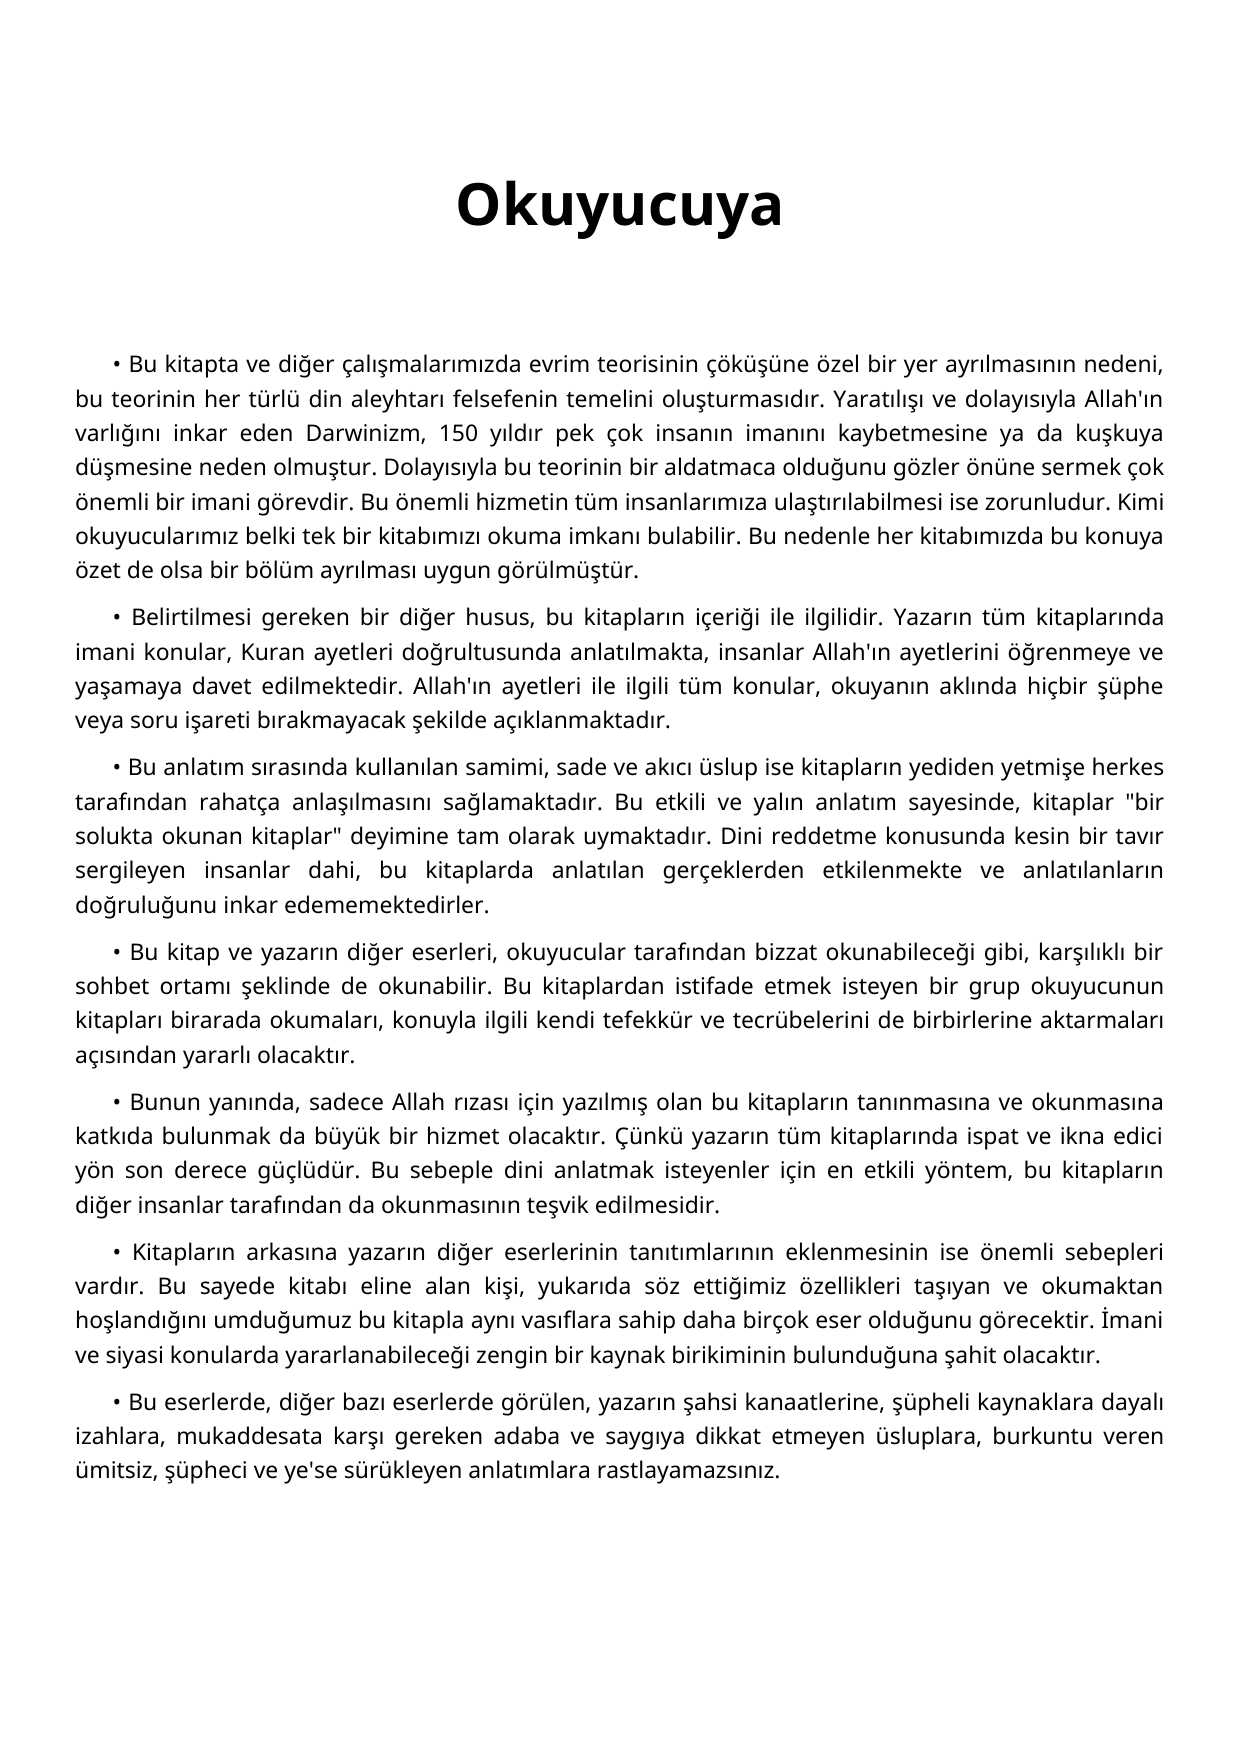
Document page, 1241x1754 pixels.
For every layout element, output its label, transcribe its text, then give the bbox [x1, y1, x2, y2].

text • Belirtilmesi gereken bir diğer husus, bu kitapların içeriği ile ilgilidir. Yazarın tüm kitaplarında imani konular, Kuran ayetleri doğrultusunda anlatılmakta, insanlar Allah'ın ayetlerini öğrenmeye ve yaşamaya davet edilmektedir. Allah'ın ayetleri ile ilgili tüm konular, okuyanın aklında hiçbir şüphe veya soru işareti bırakmayacak şekilde açıklanmaktadır. [75, 601, 1165, 736]
text • Bu kitapta ve diğer çalışmalarımızda evrim teorisinin çöküşüne özel bir yer ayrılmasının nedeni, bu teorinin her türlü din aleyhtarı felsefenin temelini oluşturmasıdır. Yaratılışı ve dolayısıyla Allah'ın varlığını inkar eden Darwinizm, 150 yıldır pek çok insanın imanını kaybetmesine ya da kuşkuya düşmesine neden olmuştur. Dolayısıyla bu teorinin bir aldatmaca olduğunu gözler önüne sermek çok önemli bir imani görevdir. Bu önemli hizmetin tüm insanlarımıza ulaştırılabilmesi ise zorunludur. Kimi okuyucularımız belki tek bir kitabımızı okuma imkanı bulabilir. Bu nedenle her kitabımızda bu konuya özet de olsa bir bölüm ayrılması uygun görülmüştür. [75, 348, 1165, 586]
text • Bu eserlerde, diğer bazı eserlerde görülen, yazarın şahsi kanaatlerine, şüpheli kaynaklara dayalı izahlara, mukaddesata karşı gereken adaba ve saygıya dikkat etmeyen üsluplara, burkuntu veren ümitsiz, şüpheci ve ye'se sürükleyen anlatımlara rastlayamazsınız. [75, 1386, 1165, 1486]
text • Bunun yanında, sadece Allah rızası için yazılmış olan bu kitapların tanınmasına ve okunmasına katkıda bulunmak da büyük bir hizmet olacaktır. Çünkü yazarın tüm kitaplarında ispat ve ikna edici yön son derece güçlüdür. Bu sebeple dini anlatmak isteyenler için en etkili yöntem, bu kitapların diğer insanlar tarafından da okunmasının teşvik edilmesidir. [75, 1086, 1165, 1220]
text • Kitapların arkasına yazarın diğer eserlerinin tanıtımlarının eklenmesinin ise önemli sebepleri vardır. Bu sayede kitabı eline alan kişi, yukarıda söz ettiğimiz özellikleri taşıyan ve okumaktan hoşlandığını umduğumuz bu kitapla aynı vasıflara sahip daha birçok eser olduğunu görecektir. İmani ve siyasi konularda yararlanabileceği zengin bir kaynak birikiminin bulunduğuna şahit olacaktır. [75, 1236, 1165, 1370]
text • Bu kitap ve yazarın diğer eserleri, okuyucular tarafından bizzat okunabileceği gibi, karşılıklı bir sohbet ortamı şeklinde de okunabilir. Bu kitaplardan istifade etmek isteyen bir grup okuyucunun kitapları birarada okumaları, konuyla ilgili kendi tefekkür ve tecrübelerini de birbirlerine aktarmaları açısından yararlı olacaktır. [75, 936, 1165, 1070]
subtitle Okuyucuya [75, 162, 1165, 242]
text • Bu anlatım sırasında kullanılan samimi, sade ve akıcı üslup ise kitapların yediden yetmişe herkes tarafından rahatça anlaşılmasını sağlamaktadır. Bu etkili ve yalın anlatım sayesinde, kitaplar "bir solukta okunan kitaplar" deyimine tam olarak uymaktadır. Dini reddetme konusunda kesin bir tavır sergileyen insanlar dahi, bu kitaplarda anlatılan gerçeklerden etkilenmekte ve anlatılanların doğruluğunu inkar edememektedirler. [75, 751, 1165, 920]
